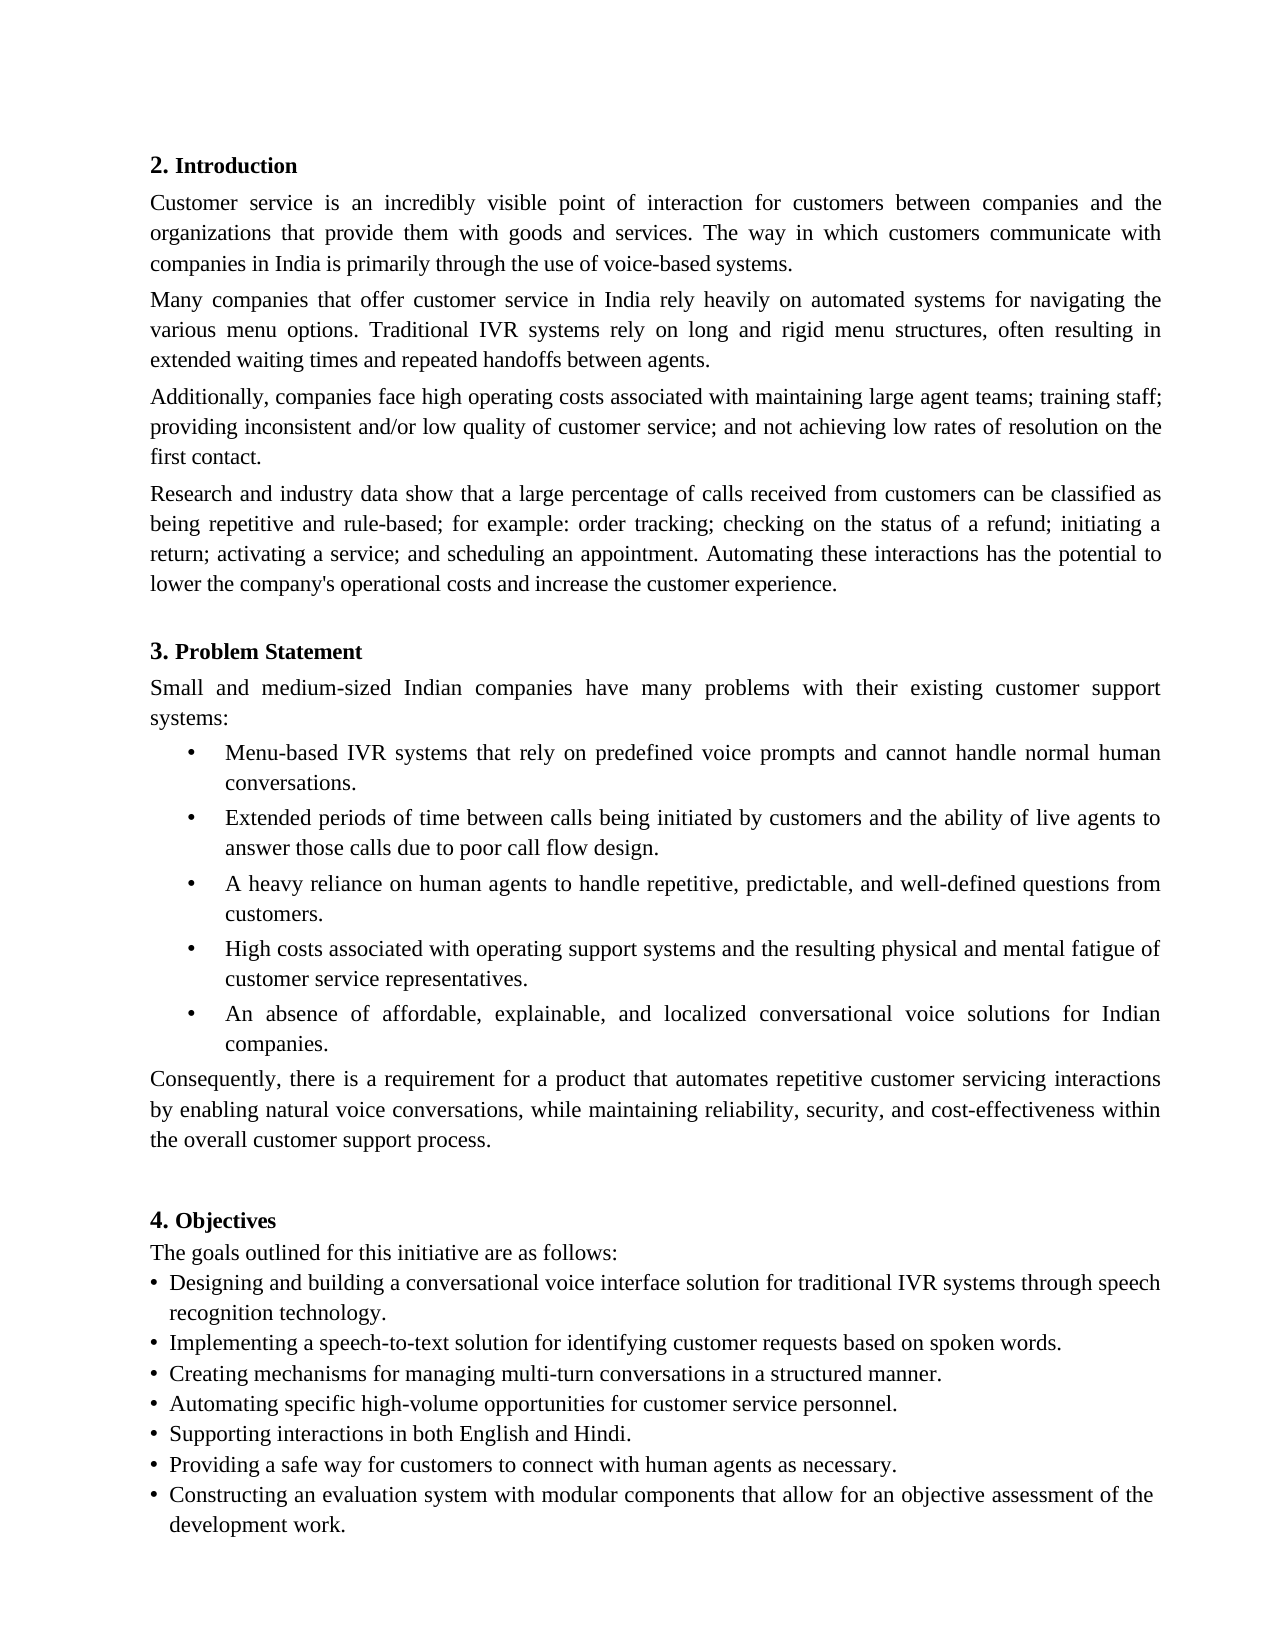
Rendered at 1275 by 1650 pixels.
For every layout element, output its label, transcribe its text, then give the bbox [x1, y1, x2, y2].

list Designing and building a conversational voice interface solution for traditional IVR systems through speech recognition technology. [150, 1269, 1162, 1325]
list Supporting interactions in both English and Hindi. [150, 1420, 1162, 1447]
list Constructing an evaluation system with modular components that allow for an objective assessment of the development work. [150, 1481, 1162, 1537]
list Menu-based IVR systems that rely on predefined voice prompts and cannot handle normal human conversations. [187, 739, 1162, 796]
list Implementing a speech-to-text solution for identifying customer requests based on spoken words. [150, 1329, 1162, 1356]
list The goals outlined for this initiative are as follows: [150, 1238, 1162, 1265]
subtitle Introduction [150, 150, 1162, 179]
list An absence of affordable, explainable, and localized conversational voice solutions for Indian companies. [187, 1000, 1162, 1057]
subtitle Objectives [150, 1205, 1162, 1234]
list Automating specific high-volume opportunities for customer service personnel. [150, 1390, 1162, 1416]
subtitle Many companies that offer customer service in India rely heavily on automated systems for navigating the various menu options. Traditional IVR systems rely on long and rigid menu structures, often resulting in extended waiting times and repeated handoffs between agents. [150, 286, 1162, 373]
list Creating mechanisms for managing multi-turn conversations in a structured manner. [150, 1360, 1162, 1386]
list Extended periods of time between calls being initiated by customers and the ability of live agents to answer those calls due to poor call flow design. [187, 804, 1162, 861]
subtitle Research and industry data show that a large percentage of calls received from customers can be classified as being repetitive and rule-based; for example: order tracking; checking on the status of a refund; initiating a return; activating a service; and scheduling an appointment. Automating these interactions has the potential to lower the company's operational costs and increase the customer experience. [150, 480, 1162, 597]
subtitle Customer service is an incredibly visible point of interaction for customers between companies and the organizations that provide them with goods and services. The way in which customers communicate with companies in India is primarily through the use of voice-based systems. [150, 189, 1162, 276]
text Small and medium-sized Indian companies have many problems with their existing customer support systems: [150, 674, 1162, 730]
subtitle Problem Statement [150, 636, 1162, 664]
subtitle Additionally, companies face high operating costs associated with maintaining large agent teams; training staff; providing inconsistent and/or low quality of customer service; and not achieving low rates of resolution on the first contact. [150, 383, 1162, 470]
list A heavy reliance on human agents to handle repetitive, predictable, and well-defined questions from customers. [187, 869, 1162, 926]
list High costs associated with operating support systems and the resulting physical and mental fatigue of customer service representatives. [187, 935, 1162, 991]
list Providing a safe way for customers to connect with human agents as necessary. [150, 1451, 1162, 1477]
text Consequently, there is a requirement for a product that automates repetitive customer servicing interactions by enabling natural voice conversations, while maintaining reliability, security, and cost-effectiveness within the overall customer support process. [150, 1066, 1162, 1152]
